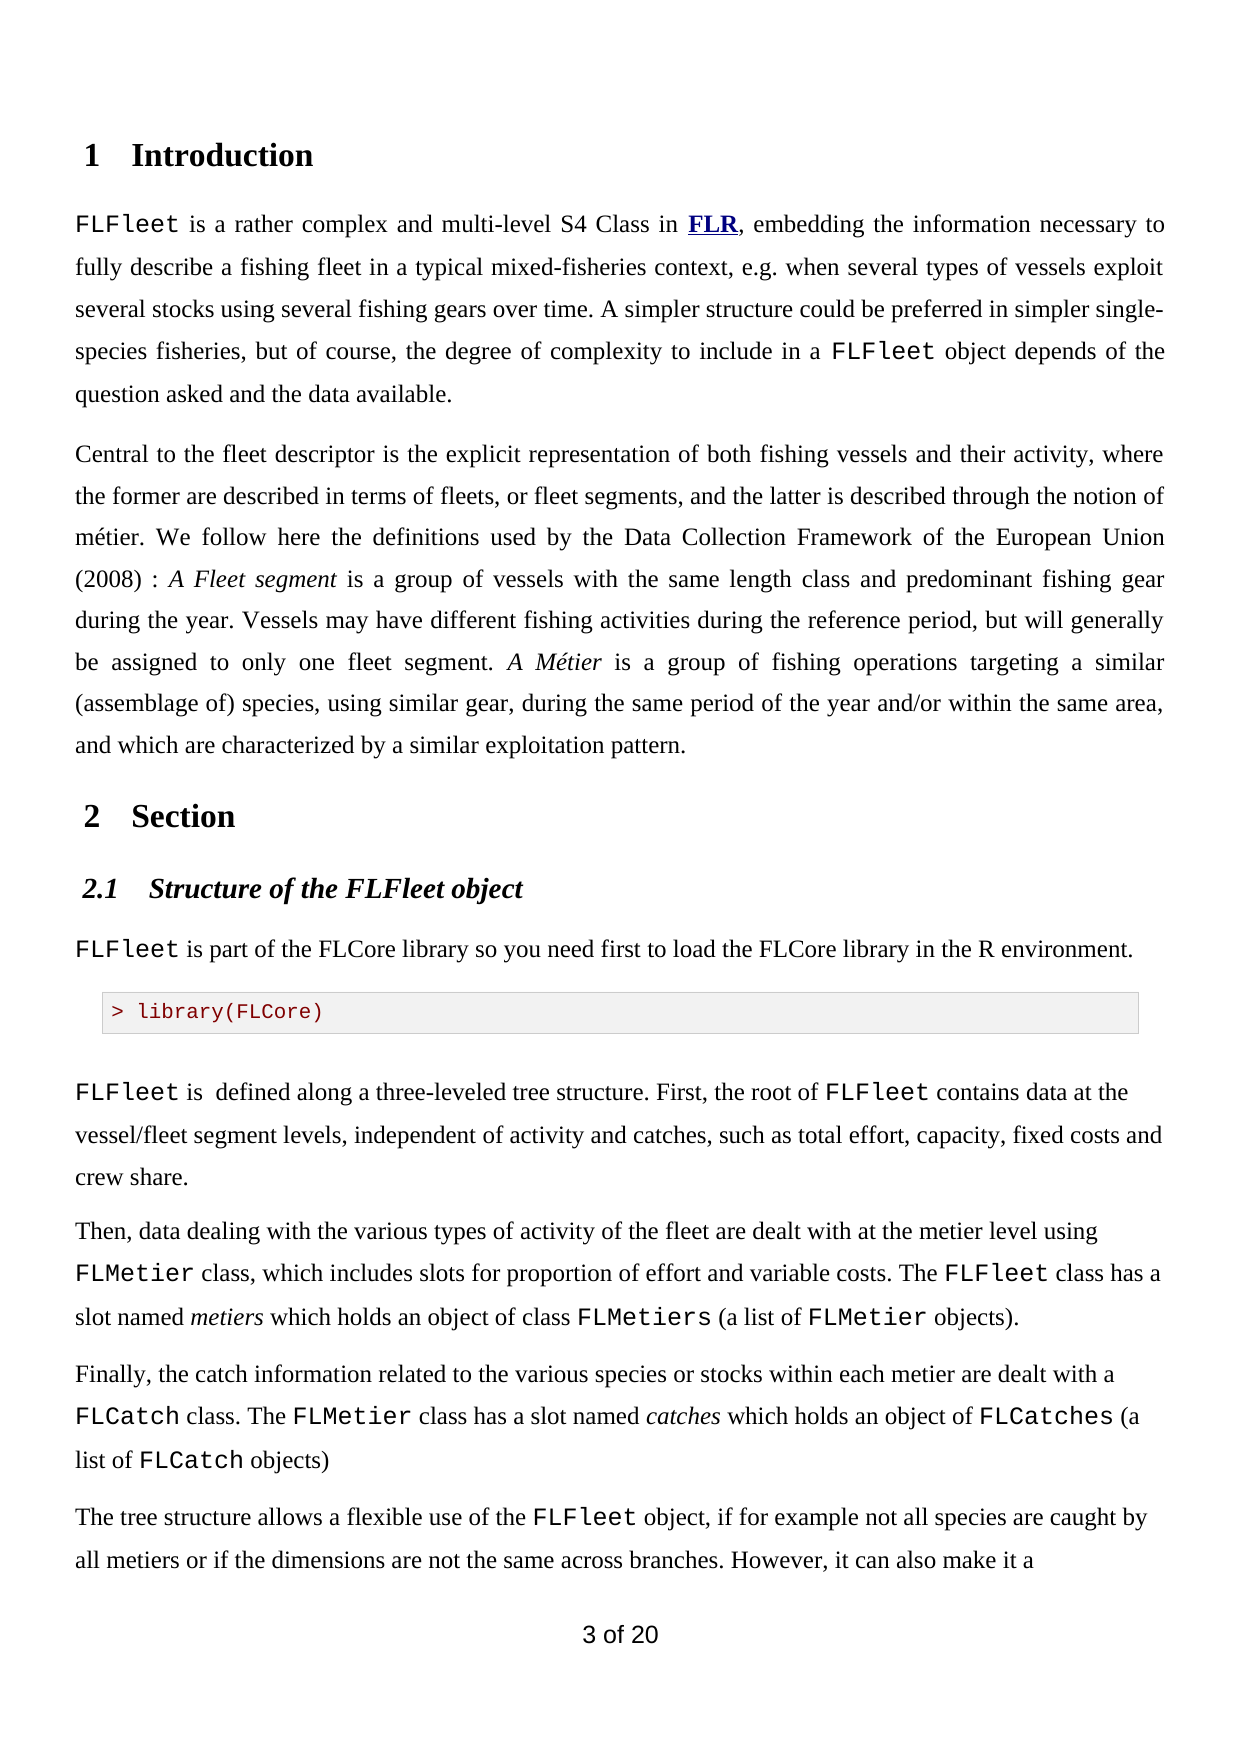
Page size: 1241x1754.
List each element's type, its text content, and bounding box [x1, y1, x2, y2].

text Then, data dealing with the various types of activity of the fleet are dealt with at the metier level using FLMetier class, which includes slots for proportion of effort and variable costs. The FLFleet class has a slot named metiers which holds an object of class FLMetiers (a list of FLMetier objects). [75, 1217, 1166, 1332]
text FLFleet is a rather complex and multi-level S4 Class in FLR, embedding the information necessary to fully describe a fishing fleet in a typical mixed-fisheries context, e.g. when several types of vessels exploit several stocks using several fishing gears over time. A simpler structure could be preferred in simpler single-species fisheries, but of course, the degree of complexity to include in a FLFleet object depends of the question asked and the data available. [75, 210, 1166, 408]
text FLFleet is part of the FLCore library so you need first to load the FLCore library in the R environment. [75, 935, 1166, 965]
text > library(FLCore) [111, 1001, 1129, 1024]
text The tree structure allows a flexible use of the FLFleet object, if for example not all species are caught by all metiers or if the dimensions are not the same across branches. However, it can also make it a [75, 1503, 1166, 1574]
text FLFleet is defined along a three-leveled tree structure. First, the root of FLFleet contains data at the vessel/fleet segment levels, independent of activity and catches, such as total effort, capacity, fixed costs and crew share. [75, 980, 1166, 1191]
text Central to the fleet descriptor is the explicit representation of both fishing vessels and their activity, where the former are described in terms of fleets, or fleet segments, and the latter is described through the notion of métier. We follow here the definitions used by the Data Collection Framework of the European Union (2008) : A Fleet segment is a group of vessels with the same length class and predominant fishing gear during the year. Vessels may have different fishing activities during the reference period, but will generally be assigned to only one fleet segment. A Métier is a group of fishing operations targeting a similar (assemblage of) species, using similar gear, during the same period of the year and/or within the same area, and which are characterized by a similar exploitation pattern. [75, 440, 1166, 759]
subtitle Section [75, 798, 1166, 835]
subtitle Introduction [75, 136, 1166, 173]
text Finally, the catch information related to the various species or stocks within each metier are dealt with a FLCatch class. The FLMetier class has a slot named catches which holds an object of FLCatches (a list of FLCatch objects) [75, 1360, 1166, 1476]
subtitle Structure of the FLFleet object [75, 872, 1166, 905]
